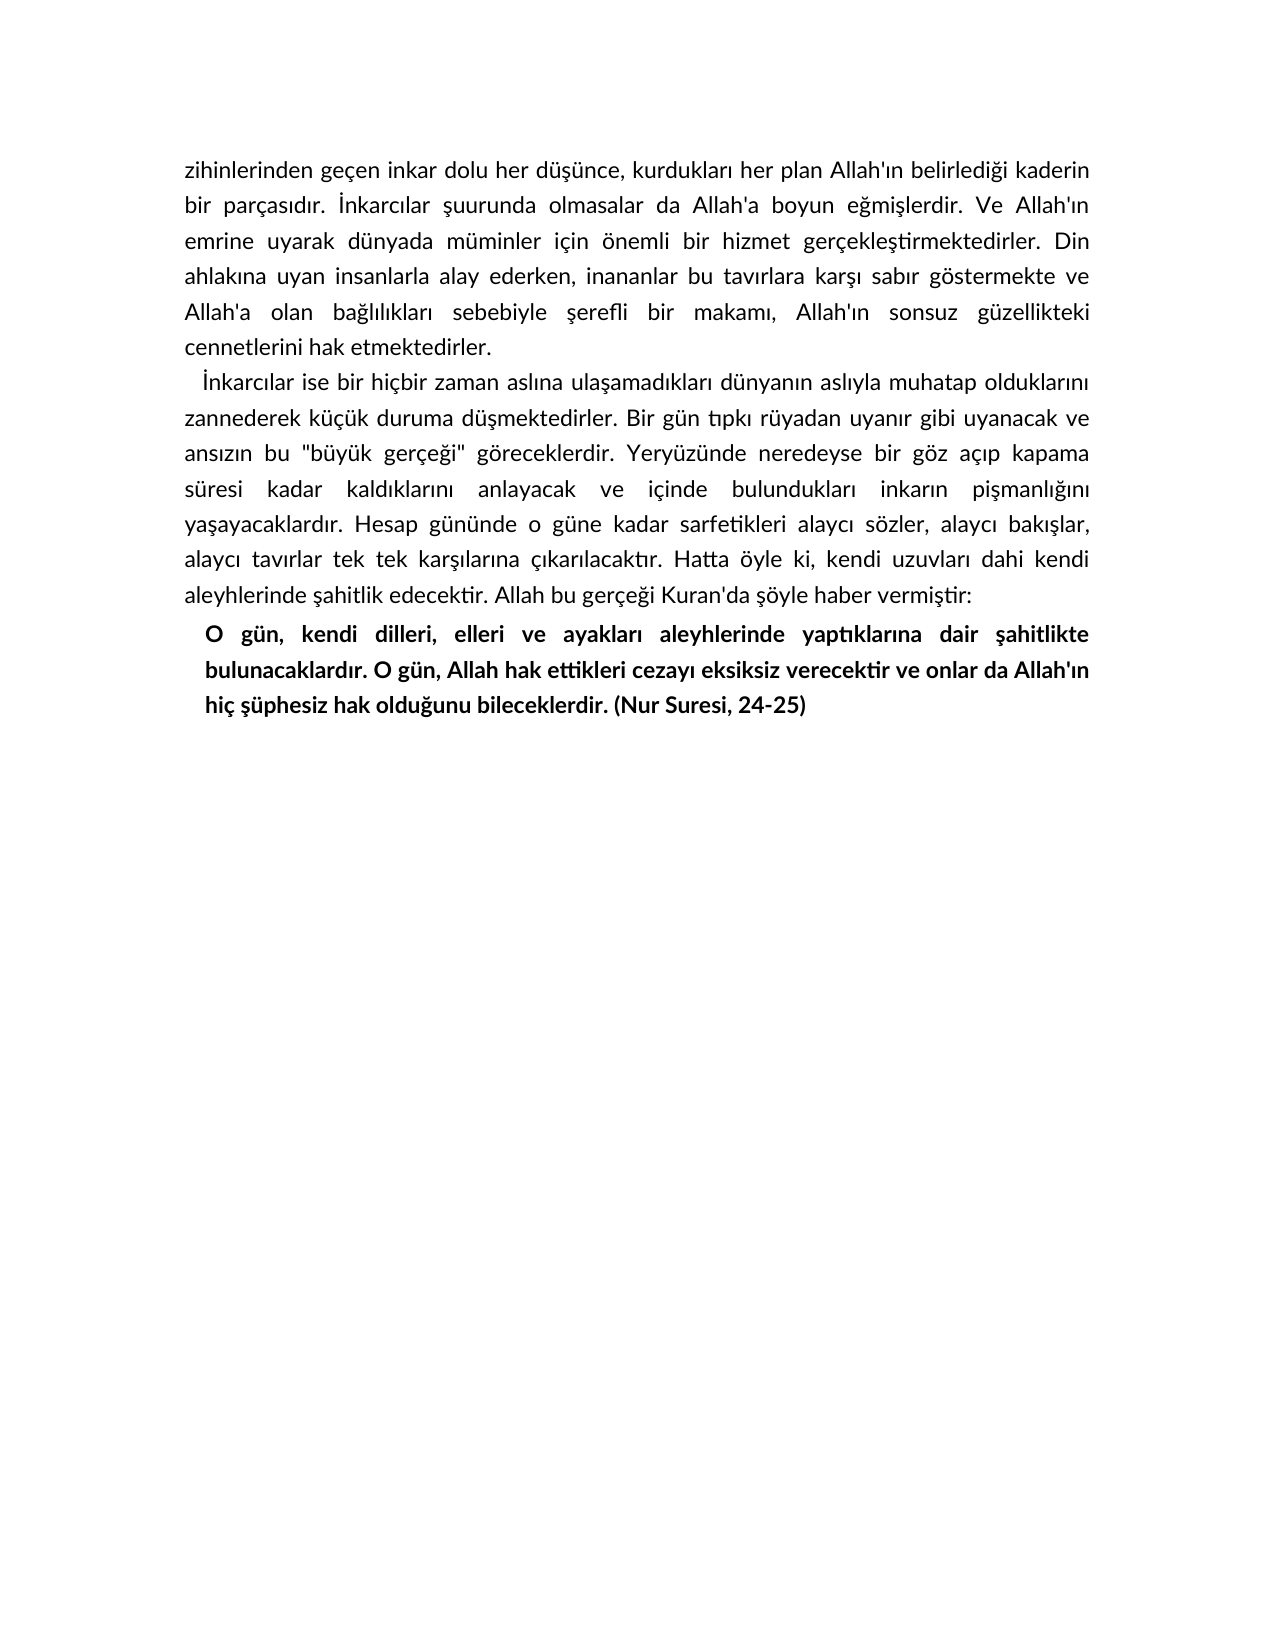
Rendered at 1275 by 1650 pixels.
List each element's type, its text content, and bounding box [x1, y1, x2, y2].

text zihinlerinden geçen inkar dolu her düşünce, kurdukları her plan Allah'ın belirlediği kaderin bir parçasıdır. İnkarcılar şuurunda olmasalar da Allah'a boyun eğmişlerdir. Ve Allah'ın emrine uyarak dünyada müminler için önemli bir hizmet gerçekleştirmektedirler. Din ahlakına uyan insanlarla alay ederken, inananlar bu tavırlara karşı sabır göstermekte ve Allah'a olan bağlılıkları sebebiyle şerefli bir makamı, Allah'ın sonsuz güzellikteki cennetlerini hak etmektedirler. [184, 150, 1091, 362]
text O gün, kendi dilleri, elleri ve ayakları aleyhlerinde yaptıklarına dair şahitlikte bulunacaklardır. O gün, Allah hak ettikleri cezayı eksiksiz verecektir ve onlar da Allah'ın hiç şüphesiz hak olduğunu bileceklerdir. (Nur Suresi, 24-25) [205, 614, 1091, 721]
text İnkarcılar ise bir hiçbir zaman aslına ulaşamadıkları dünyanın aslıyla muhatap olduklarını zannederek küçük duruma düşmektedirler. Bir gün tıpkı rüyadan uyanır gibi uyanacak ve ansızın bu "büyük gerçeği" göreceklerdir. Yeryüzünde neredeyse bir göz açıp kapama süresi kadar kaldıklarını anlayacak ve içinde bulundukları inkarın pişmanlığını yaşayacaklardır. Hesap gününde o güne kadar sarfetikleri alaycı sözler, alaycı bakışlar, alaycı tavırlar tek tek karşılarına çıkarılacaktır. Hatta öyle ki, kendi uzuvları dahi kendi aleyhlerinde şahitlik edecektir. Allah bu gerçeği Kuran'da şöyle haber vermiştir: [184, 362, 1091, 610]
